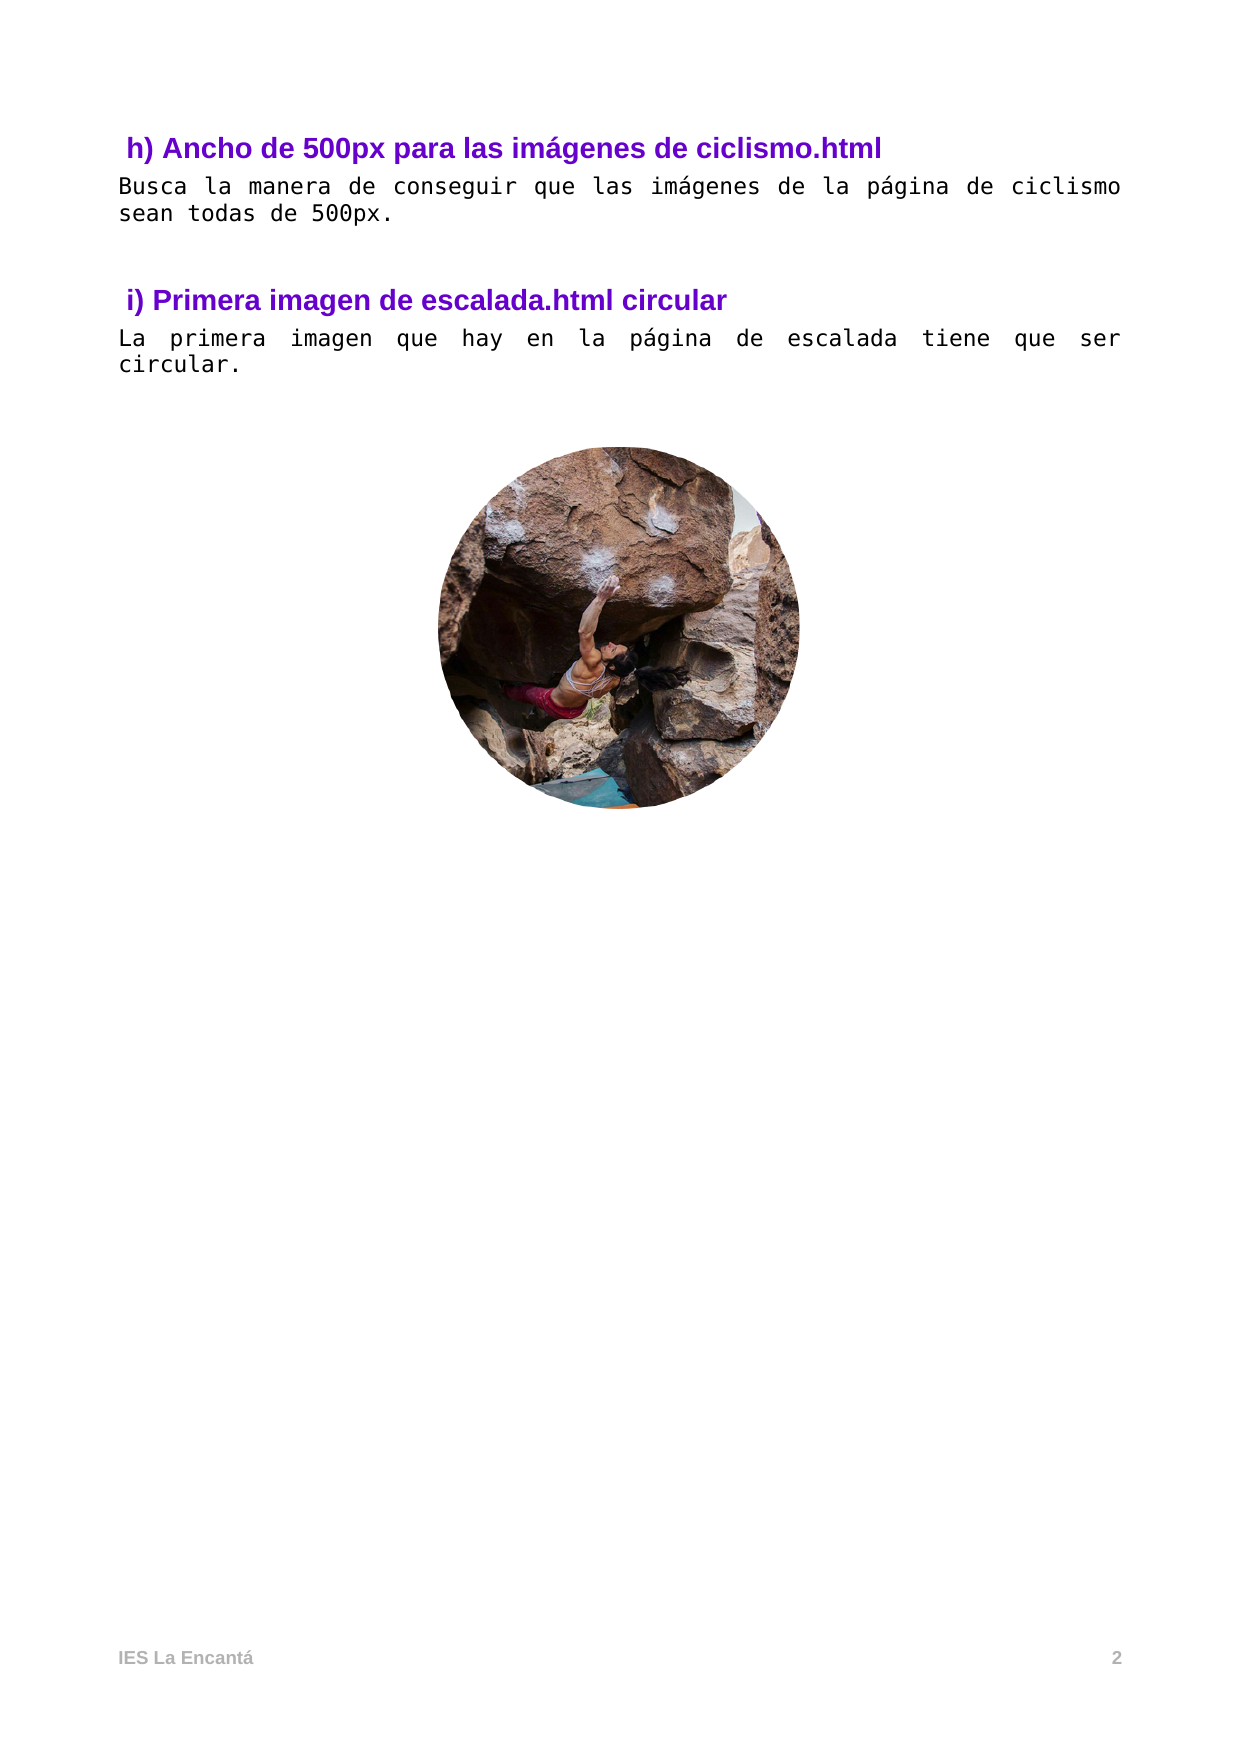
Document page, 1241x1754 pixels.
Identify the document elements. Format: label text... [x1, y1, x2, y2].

text La primera imagen que hay en la página de escalada tiene que ser circular. [118, 325, 1122, 378]
subtitle Primera imagen de escalada.html circular [118, 283, 1122, 316]
picture [403, 438, 837, 816]
subtitle Ancho de 500px para las imágenes de ciclismo.html [118, 131, 1122, 164]
text Busca la manera de conseguir que las imágenes de la página de ciclismo sean todas de 500px. [118, 173, 1122, 227]
